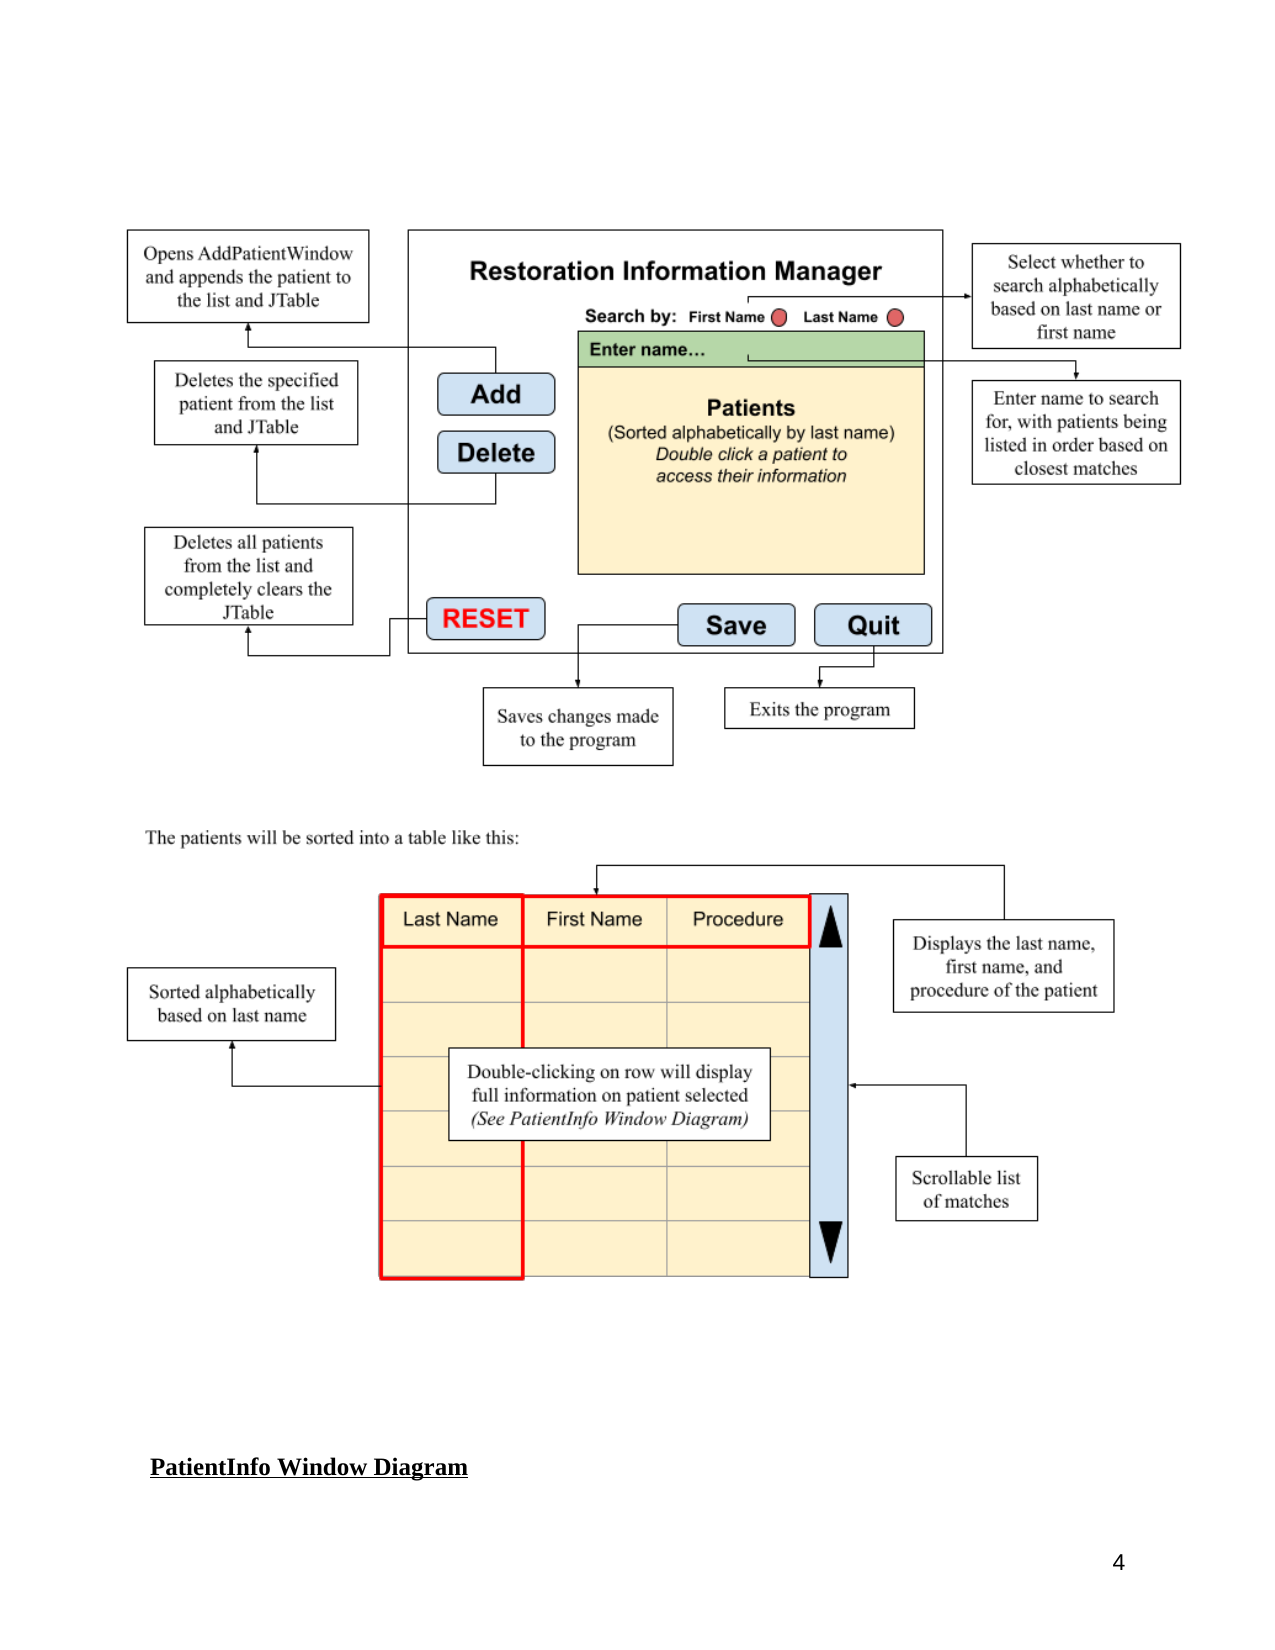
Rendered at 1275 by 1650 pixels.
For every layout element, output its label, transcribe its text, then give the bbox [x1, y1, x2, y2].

picture [90, 195, 1212, 1330]
text PatientInfo Window Diagram [150, 1452, 1125, 1480]
